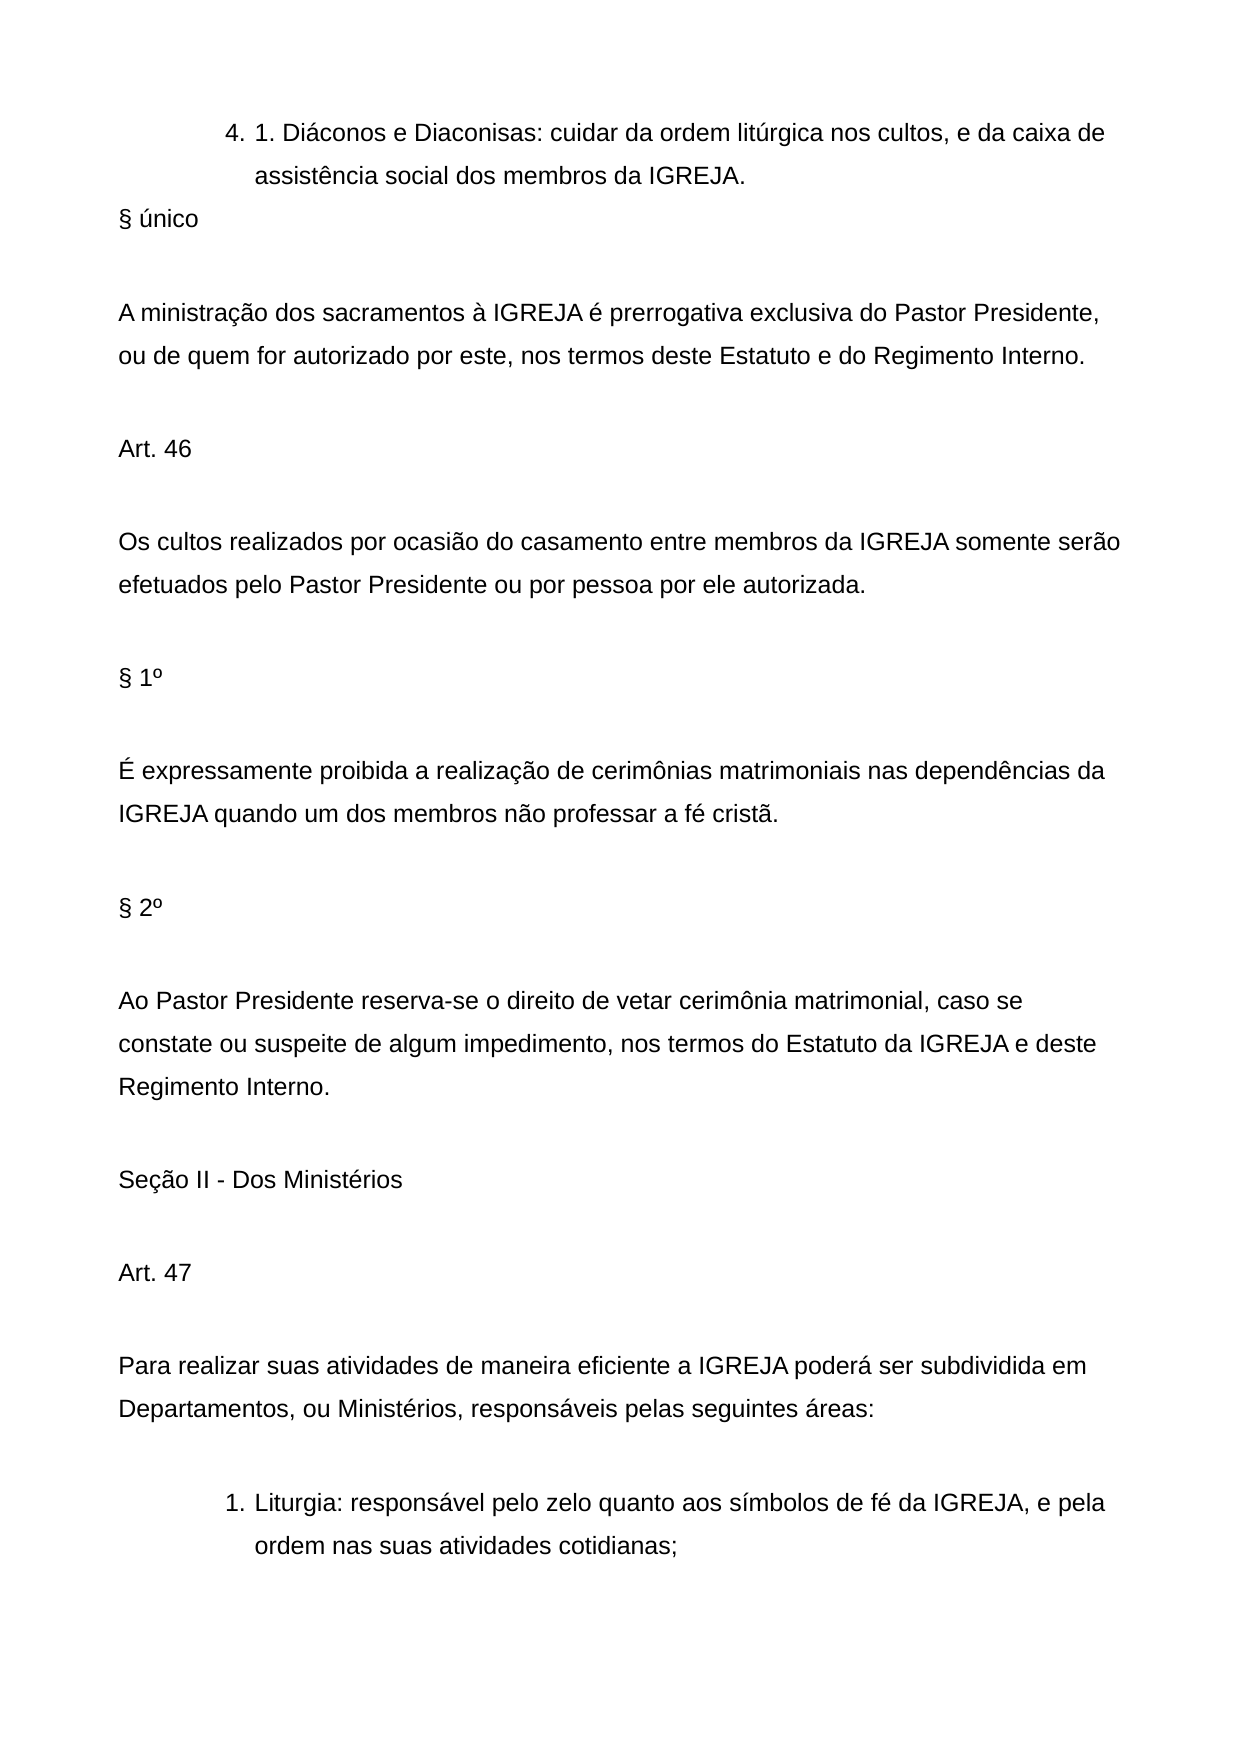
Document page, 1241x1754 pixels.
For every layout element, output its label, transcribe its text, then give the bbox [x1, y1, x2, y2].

text A ministração dos sacramentos à IGREJA é prerrogativa exclusiva do Pastor Presidente, ou de quem for autorizado por este, nos termos deste Estatuto e do Regimento Interno. [118, 297, 1122, 369]
list Liturgia: responsável pelo zelo quanto aos símbolos de fé da IGREJA, e pela ordem nas suas atividades cotidianas; [225, 1487, 1122, 1559]
text § único [118, 204, 1122, 233]
text É expressamente proibida a realização de cerimônias matrimoniais nas dependências da IGREJA quando um dos membros não professar a fé cristã. [118, 756, 1122, 828]
text § 2º [118, 892, 1122, 921]
text Os cultos realizados por ocasião do casamento entre membros da IGREJA somente serão efetuados pelo Pastor Presidente ou por pessoa por ele autorizada. [118, 527, 1122, 599]
text Para realizar suas atividades de maneira eficiente a IGREJA poderá ser subdividida em Departamentos, ou Ministérios, responsáveis pelas seguintes áreas: [118, 1351, 1122, 1423]
list 1. Diáconos e Diaconisas: cuidar da ordem litúrgica nos cultos, e da caixa de assistência social dos membros da IGREJA. [225, 118, 1122, 190]
text § 1º [118, 663, 1122, 692]
text Ao Pastor Presidente reserva-se o direito de vetar cerimônia matrimonial, caso se constate ou suspeite de algum impedimento, nos termos do Estatuto da IGREJA e deste Regimento Interno. [118, 986, 1122, 1101]
text Art. 46 [118, 434, 1122, 462]
text Seção II - Dos Ministérios [118, 1165, 1122, 1194]
text Art. 47 [118, 1258, 1122, 1287]
